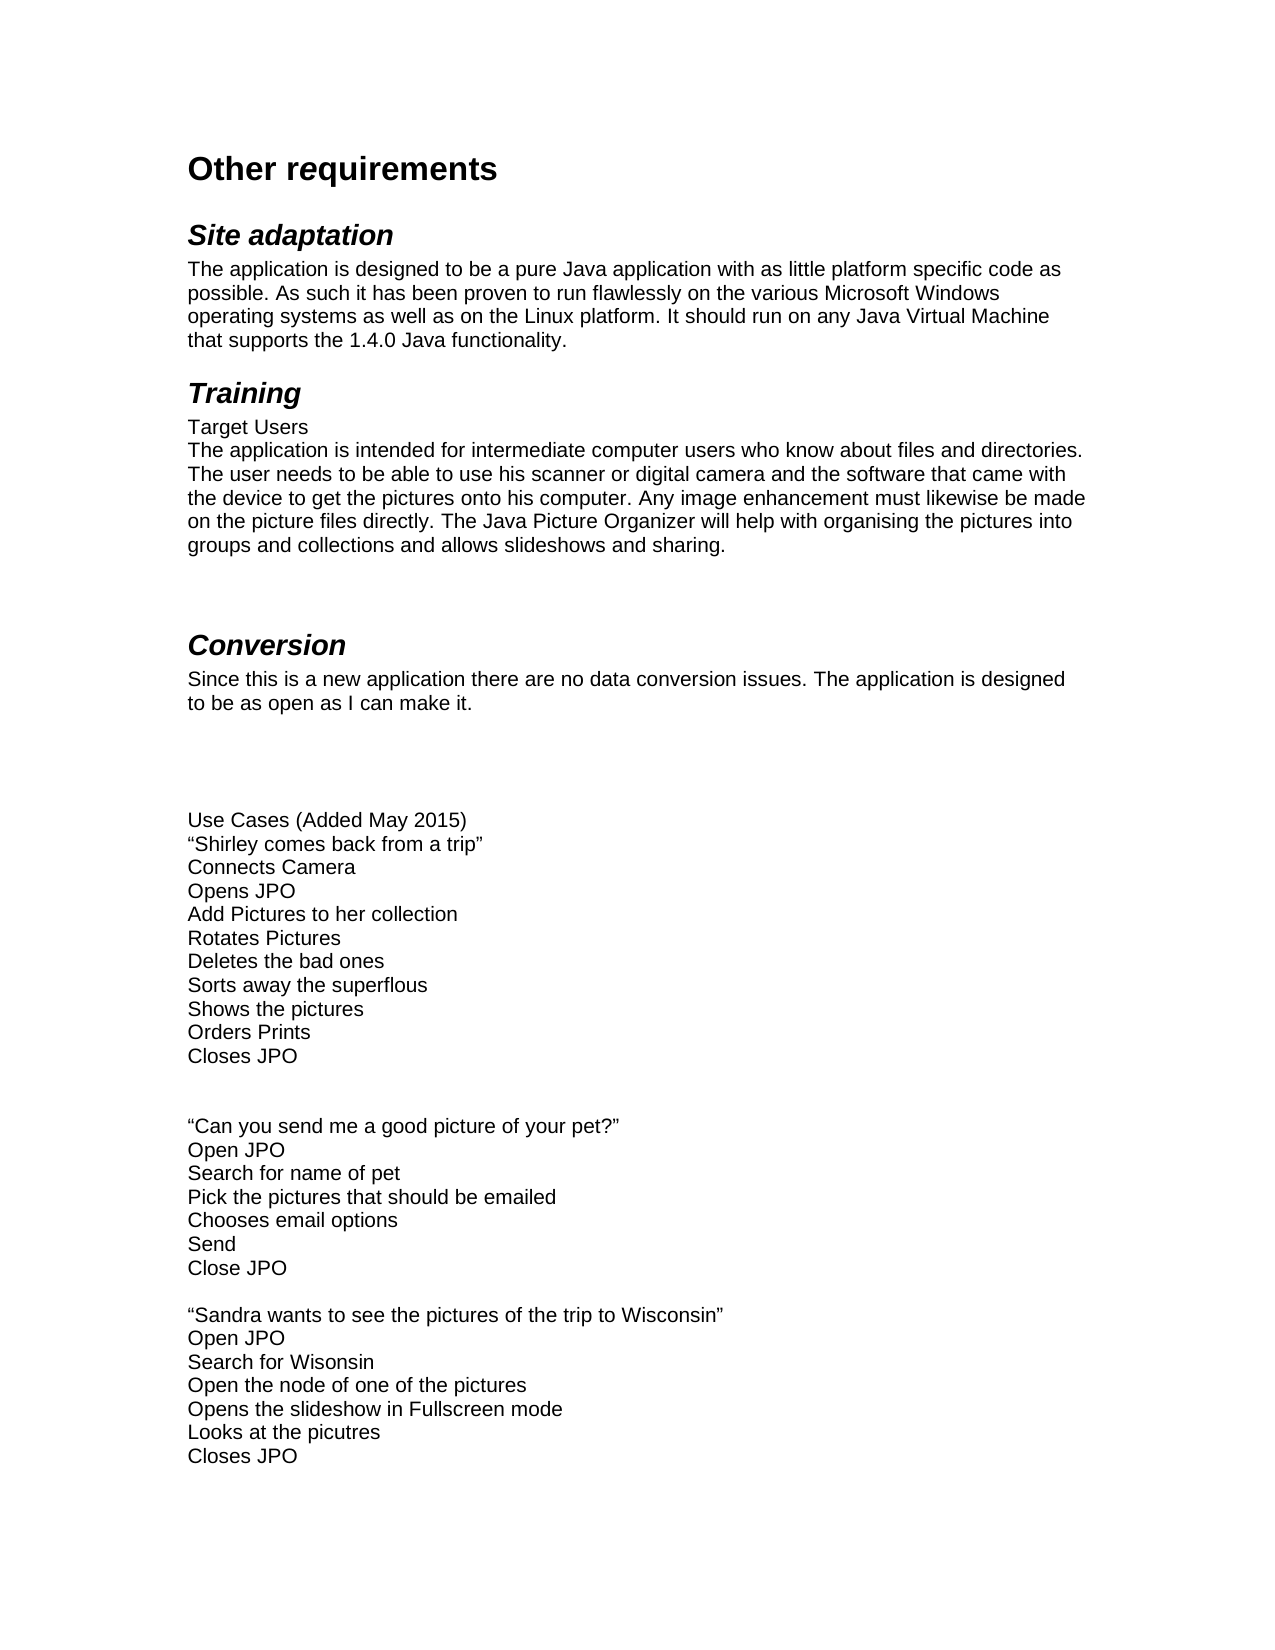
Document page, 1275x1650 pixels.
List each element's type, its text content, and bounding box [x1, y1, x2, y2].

text Closes JPO [187, 1044, 1087, 1068]
text Opens JPO [187, 879, 1087, 903]
text “Shirley comes back from a trip” [187, 832, 1087, 856]
text “Sandra wants to see the pictures of the trip to Wisconsin” [187, 1303, 1087, 1327]
text Add Pictures to her collection [187, 903, 1087, 926]
text Pick the pictures that should be emailed [187, 1185, 1087, 1209]
subtitle Training [187, 377, 1087, 409]
subtitle Other requirements [187, 150, 1087, 187]
text Send [187, 1232, 1087, 1256]
text Orders Prints [187, 1021, 1087, 1044]
text Chooses email options [187, 1209, 1087, 1232]
text Open the node of one of the pictures [187, 1374, 1087, 1397]
text Deletes the bad ones [187, 950, 1087, 973]
subtitle Site adaptation [187, 219, 1087, 251]
text Close JPO [187, 1256, 1087, 1279]
text Sorts away the superflous [187, 973, 1087, 997]
subtitle Conversion [187, 629, 1087, 661]
text Closes JPO [187, 1444, 1087, 1468]
text Looks at the picutres [187, 1421, 1087, 1444]
text Since this is a new application there are no data conversion issues. The application is designed to be as open as I can make it. [187, 667, 1087, 714]
text Shows the pictures [187, 997, 1087, 1021]
text Connects Camera [187, 856, 1087, 879]
text “Can you send me a good picture of your pet?” [187, 1115, 1087, 1138]
text Target Users [187, 415, 1087, 439]
text Rotates Pictures [187, 926, 1087, 950]
text Open JPO [187, 1327, 1087, 1350]
text Opens the slideshow in Fullscreen mode [187, 1397, 1087, 1421]
text Use Cases (Added May 2015) [187, 809, 1087, 832]
text Search for name of pet [187, 1162, 1087, 1185]
text Open JPO [187, 1138, 1087, 1162]
text The application is designed to be a pure Java application with as little platform specific code as possible. As such it has been proven to run flawlessly on the various Microsoft Windows operating systems as well as on the Linux platform. It should run on any Java Virtual Machine that supports the 1.4.0 Java functionality. [187, 257, 1087, 352]
text Search for Wisonsin [187, 1350, 1087, 1374]
text The application is intended for intermediate computer users who know about files and directories. The user needs to be able to use his scanner or digital camera and the software that came with the device to get the pictures onto his computer. Any image enhancement must likewise be made on the picture files directly. The Java Picture Organizer will help with organising the pictures into groups and collections and allows slideshows and sharing. [187, 439, 1087, 557]
